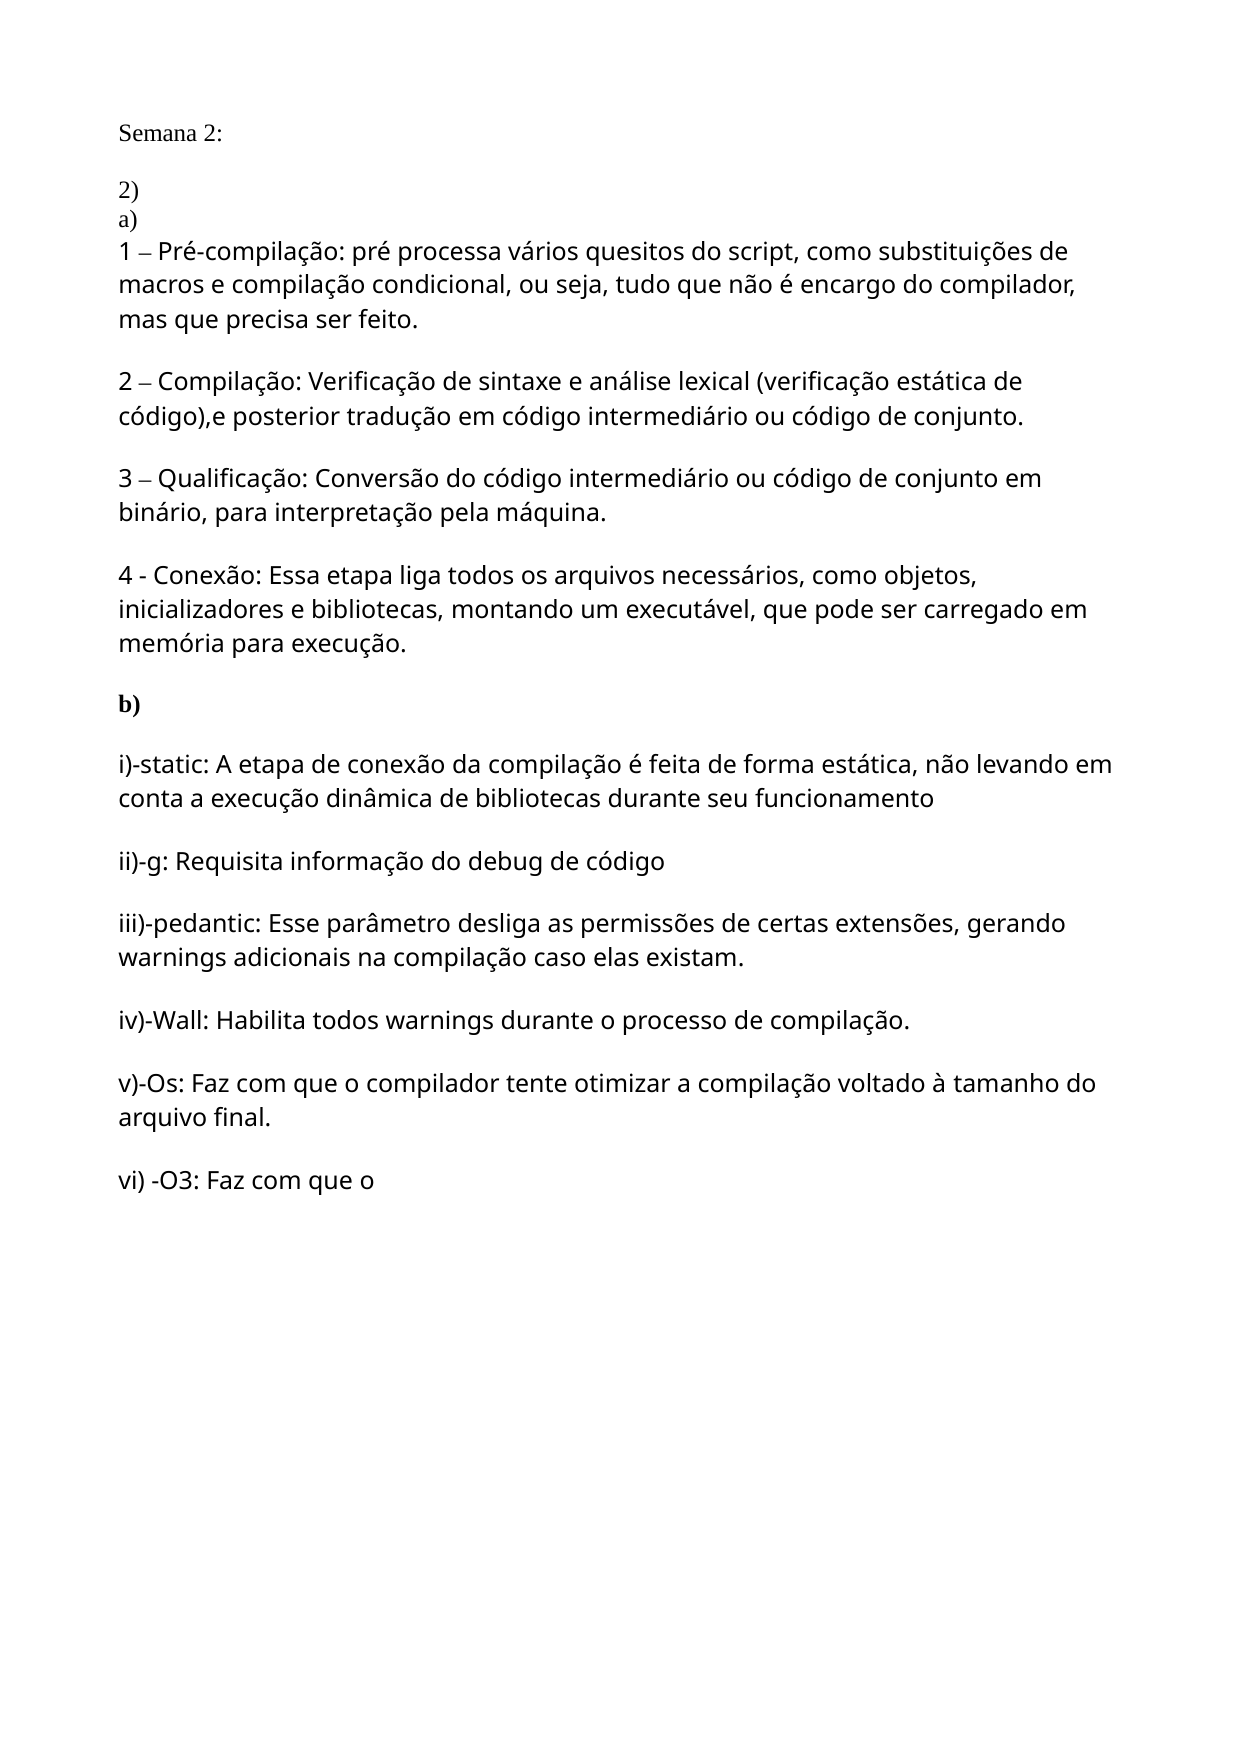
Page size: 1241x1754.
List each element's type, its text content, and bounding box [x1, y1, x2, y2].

text 4 - Conexão: Essa etapa liga todos os arquivos necessários, como objetos, inicializadores e bibliotecas, montando um executável, que pode ser carregado em memória para execução. [118, 558, 1122, 660]
text 1 – Pré-compilação: pré processa vários quesitos do script, como substituições de macros e compilação condicional, ou seja, tudo que não é encargo do compilador, mas que precisa ser feito. [118, 233, 1122, 364]
text vi) -O3: Faz com que o [118, 1134, 1122, 1197]
text 2) [118, 176, 1122, 204]
text i)-static: A etapa de conexão da compilação é feita de forma estática, não levando em conta a execução dinâmica de bibliotecas durante seu funcionamento [118, 746, 1122, 814]
text ii)-g: Requisita informação do debug de código [118, 814, 1122, 877]
text a) [118, 204, 1122, 233]
text 3 – Qualificação: Conversão do código intermediário ou código de conjunto em binário, para interpretação pela máquina. [118, 461, 1122, 558]
text b) [118, 689, 1122, 717]
text 2 – Compilação: Verificação de sintaxe e análise lexical (verificação estática de código),e posterior tradução em código intermediário ou código de conjunto. [118, 364, 1122, 461]
text iii)-pedantic: Esse parâmetro desliga as permissões de certas extensões, gerando warnings adicionais na compilação caso elas existam. [118, 877, 1122, 974]
text Semana 2: [118, 118, 1122, 147]
text v)-Os: Faz com que o compilador tente otimizar a compilação voltado à tamanho do arquivo final. [118, 1037, 1122, 1134]
text iv)-Wall: Habilita todos warnings durante o processo de compilação. [118, 974, 1122, 1037]
